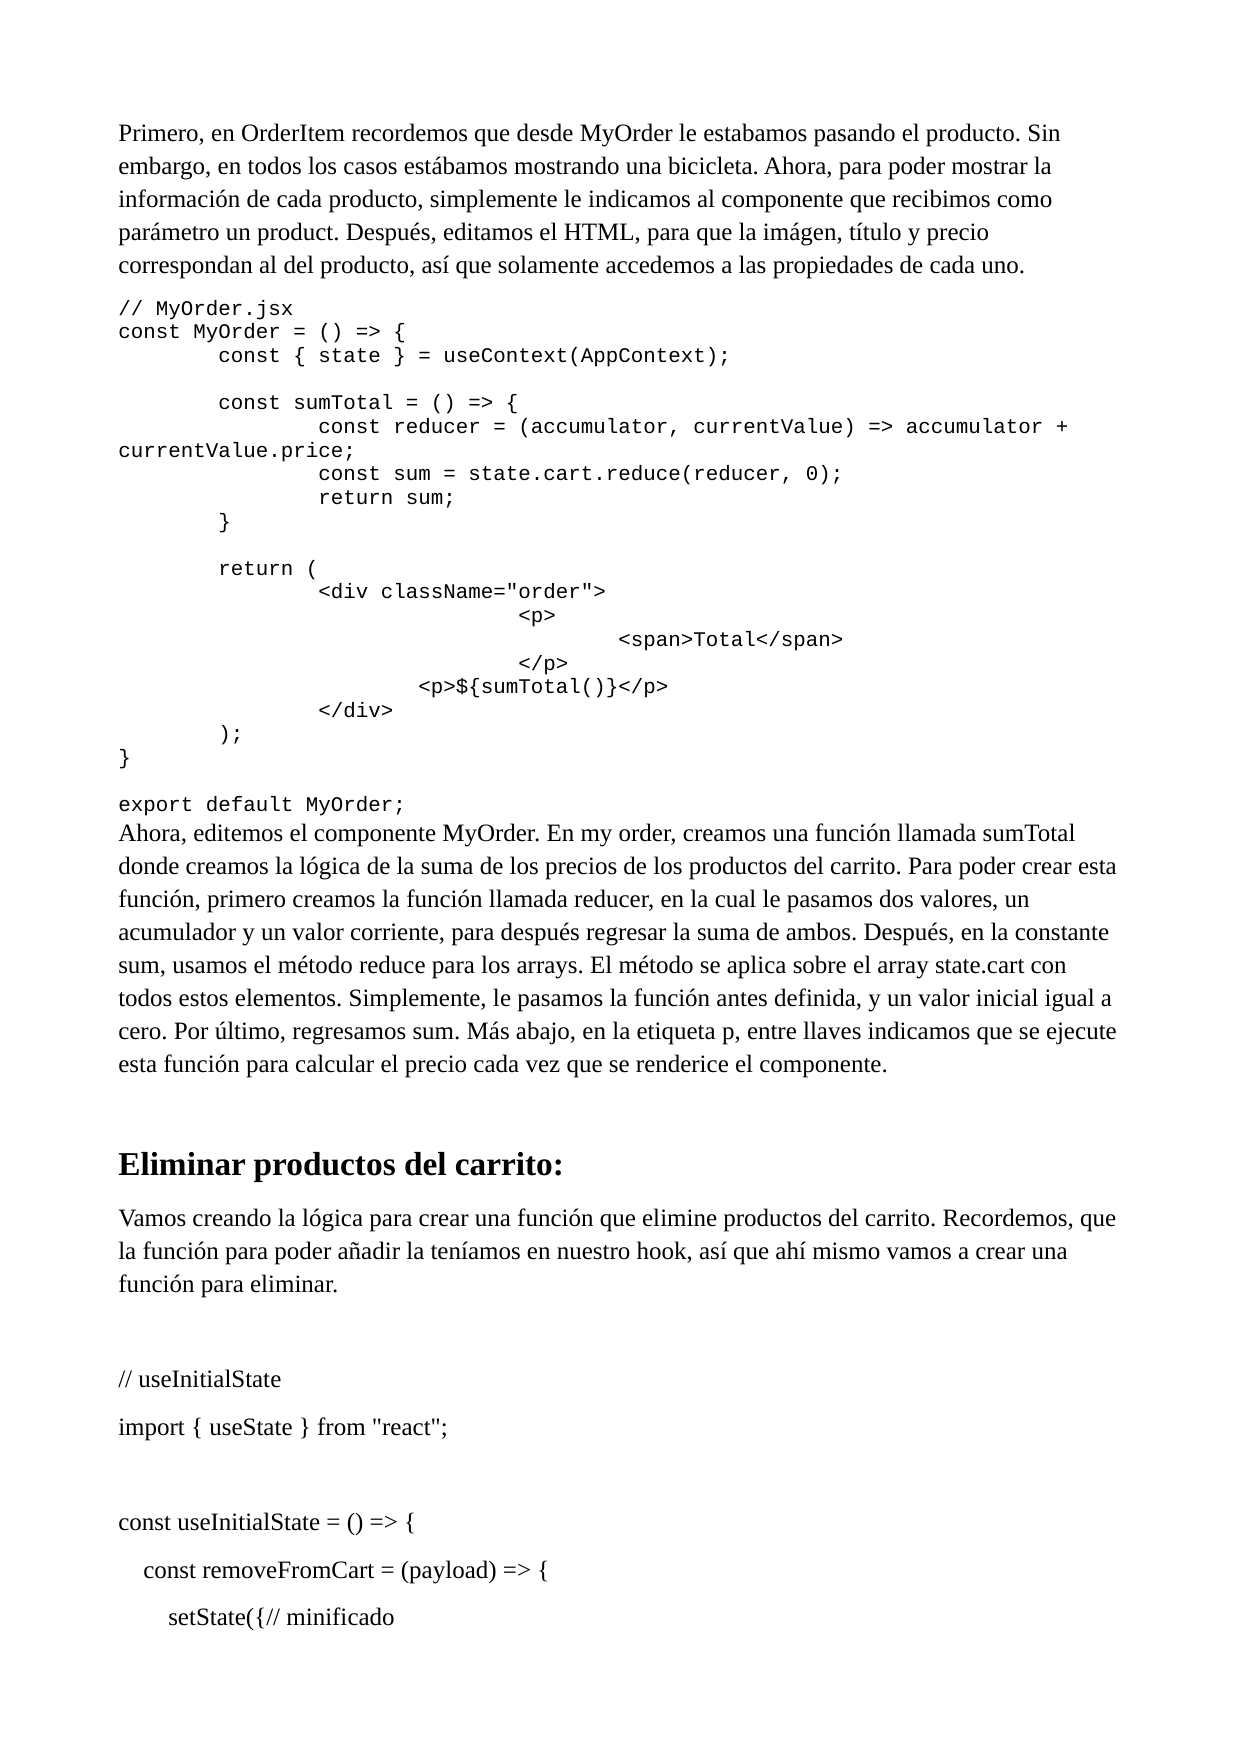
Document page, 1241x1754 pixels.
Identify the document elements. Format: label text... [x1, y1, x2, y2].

text } [118, 511, 1122, 534]
text const MyOrder = () => { [118, 321, 1122, 345]
text setState({// minificado [118, 1602, 1122, 1631]
text Eliminar productos del carrito: [118, 1144, 1122, 1183]
text </p> [118, 652, 1122, 676]
text Ahora, editemos el componente MyOrder. En my order, creamos una función llamada sumTotal donde creamos la lógica de la suma de los precios de los productos del carrito. Para poder crear esta función, primero creamos la función llamada reducer, en la cual le pasamos dos valores, un acumulador y un valor corriente, para después regresar la suma de ambos. Después, en la constante sum, usamos el método reduce para los arrays. El método se aplica sobre el array state.cart con todos estos elementos. Simplemente, le pasamos la función antes definida, y un valor inicial igual a cero. Por último, regresamos sum. Más abajo, en la etiqueta p, entre llaves indicamos que se ejecute esta función para calcular el precio cada vez que se renderice el componente. [118, 818, 1122, 1078]
text export default MyOrder; [118, 794, 1122, 818]
text return sum; [118, 487, 1122, 511]
text import { useState } from "react"; [118, 1412, 1122, 1441]
text // MyOrder.jsx [118, 298, 1122, 321]
text const reducer = (accumulator, currentValue) => accumulator + currentValue.price; [118, 416, 1122, 463]
text <span>Total</span> [118, 629, 1122, 652]
text const sumTotal = () => { [118, 392, 1122, 416]
text Primero, en OrderItem recordemos que desde MyOrder le estabamos pasando el producto. Sin embargo, en todos los casos estábamos mostrando una bicicleta. Ahora, para poder mostrar la información de cada producto, simplemente le indicamos al componente que recibimos como parámetro un product. Después, editamos el HTML, para que la imágen, título y precio correspondan al del producto, así que solamente accedemos a las propiedades de cada uno. [118, 118, 1122, 279]
text <div className="order"> [118, 582, 1122, 605]
text const { state } = useContext(AppContext); [118, 345, 1122, 369]
text <p>${sumTotal()}</p> [118, 676, 1122, 700]
text </div> [118, 700, 1122, 723]
text } [118, 747, 1122, 771]
text // useInitialState [118, 1364, 1122, 1393]
text ); [118, 723, 1122, 747]
text Vamos creando la lógica para crear una función que elimine productos del carrito. Recordemos, que la función para poder añadir la teníamos en nuestro hook, así que ahí mismo vamos a crear una función para eliminar. [118, 1203, 1122, 1298]
text const sum = state.cart.reduce(reducer, 0); [118, 463, 1122, 487]
text <p> [118, 605, 1122, 629]
text const useInitialState = () => { [118, 1507, 1122, 1536]
text const removeFromCart = (payload) => { [118, 1555, 1122, 1583]
text return ( [118, 558, 1122, 582]
